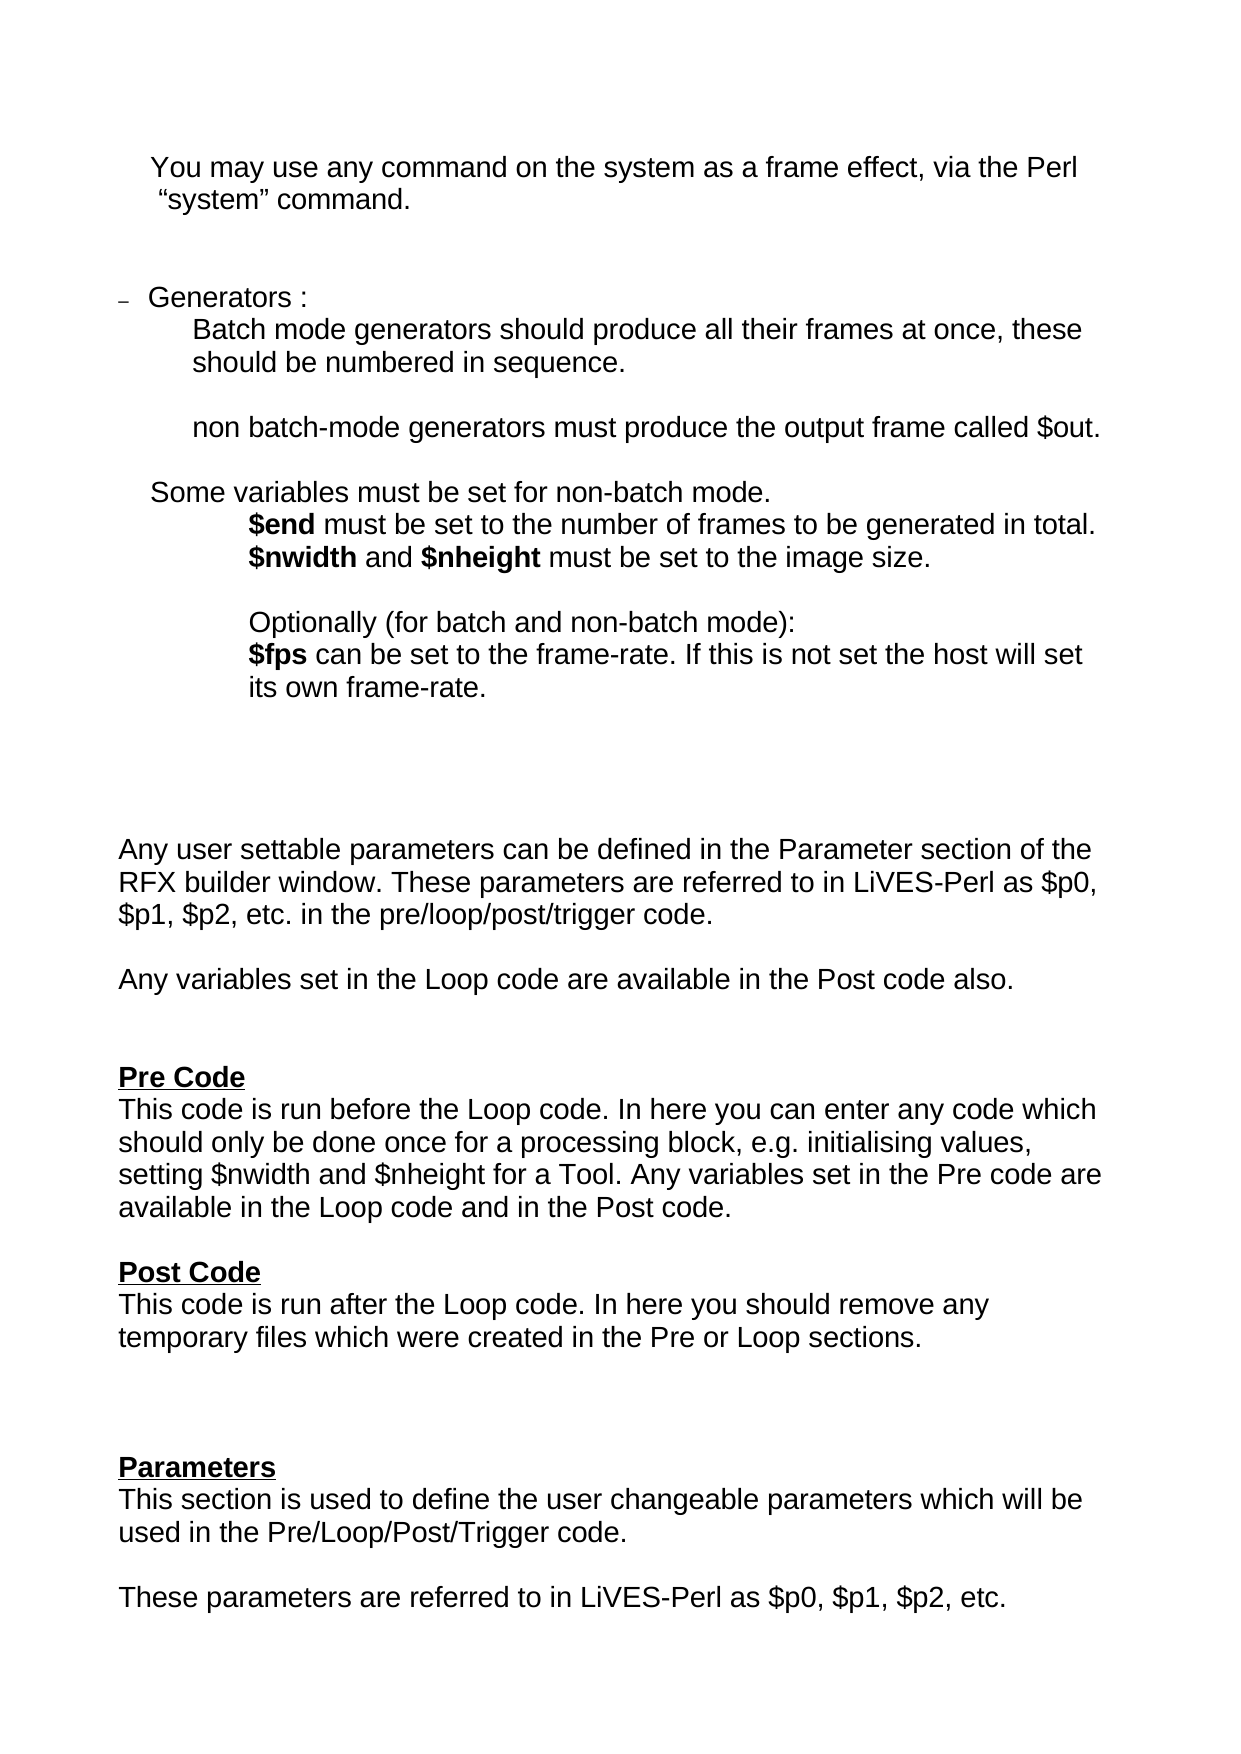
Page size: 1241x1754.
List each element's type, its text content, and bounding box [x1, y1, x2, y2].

text “system” command. [118, 183, 1122, 216]
text These parameters are referred to in LiVES-Perl as $p0, $p1, $p2, etc. [118, 1581, 1122, 1613]
text Pre Code [118, 1061, 1122, 1093]
list Generators : [118, 281, 1122, 313]
text Some variables must be set for non-batch mode. [118, 476, 1122, 508]
text non batch-mode generators must produce the output frame called $out. [192, 411, 1113, 443]
text Optionally (for batch and non-batch mode): [118, 606, 1122, 638]
text $end must be set to the number of frames to be generated in total. [118, 508, 1122, 541]
text This code is run before the Loop code. In here you can enter any code which should only be done once for a processing block, e.g. initialising values, setting $nwidth and $nheight for a Tool. Any variables set in the Pre code are available in the Loop code and in the Post code. [118, 1093, 1122, 1223]
text This code is run after the Loop code. In here you should remove any temporary files which were created in the Pre or Loop sections. [118, 1288, 1122, 1353]
text Any variables set in the Loop code are available in the Post code also. [118, 963, 1122, 996]
text $fps can be set to the frame-rate. If this is not set the host will set its own frame-rate. [118, 638, 1122, 703]
text Any user settable parameters can be defined in the Parameter section of the RFX builder window. These parameters are referred to in LiVES-Perl as $p0, $p1, $p2, etc. in the pre/loop/post/trigger code. [118, 833, 1122, 931]
text Post Code [118, 1256, 1122, 1288]
text Parameters [118, 1451, 1122, 1483]
text $nwidth and $nheight must be set to the image size. [118, 541, 1122, 573]
text This section is used to define the user changeable parameters which will be used in the Pre/Loop/Post/Trigger code. [118, 1483, 1122, 1548]
text You may use any command on the system as a frame effect, via the Perl [118, 151, 1122, 183]
text Batch mode generators should produce all their frames at once, these should be numbered in sequence. [192, 313, 1113, 378]
